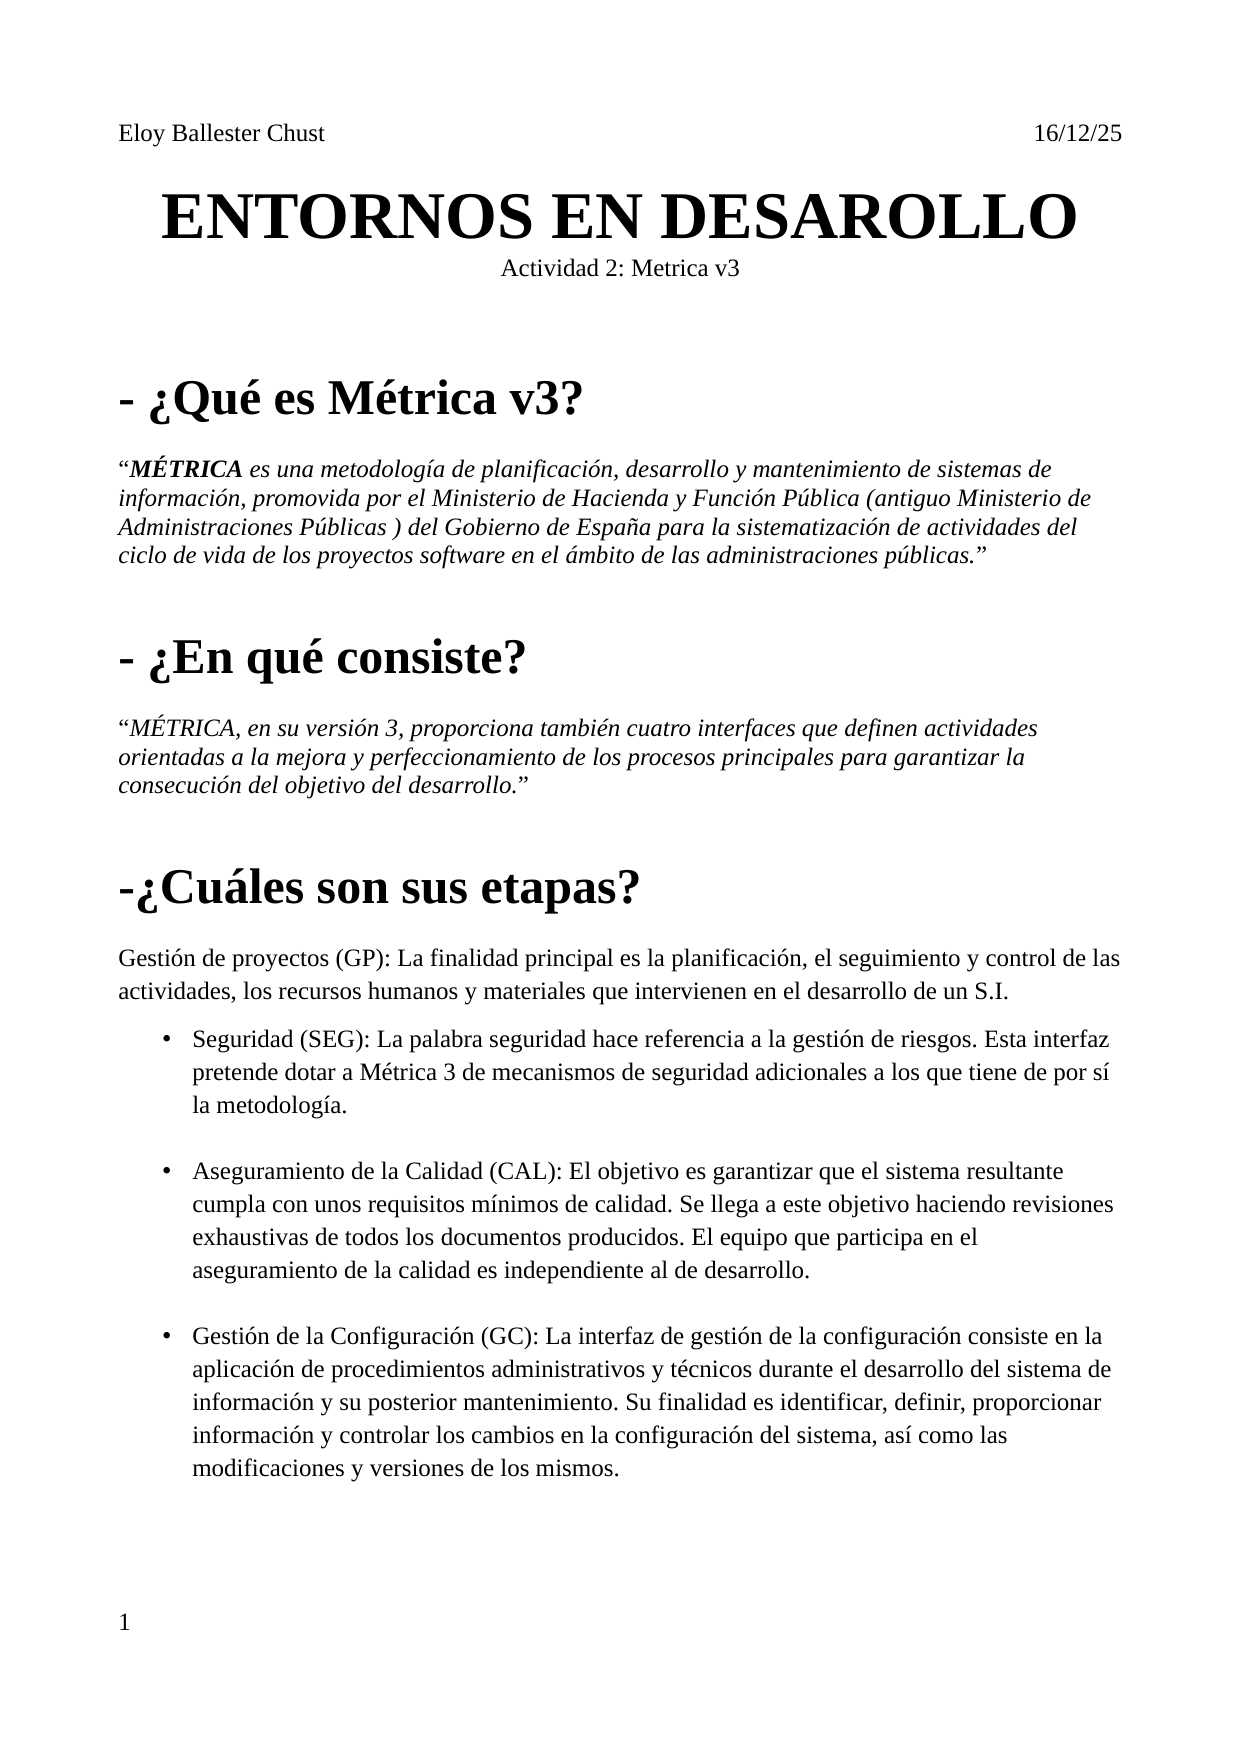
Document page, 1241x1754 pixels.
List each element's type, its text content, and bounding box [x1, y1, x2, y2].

text Actividad 2: Metrica v3 [118, 253, 1122, 282]
text - ¿Qué es Métrica v3? [118, 368, 1122, 426]
text Gestión de proyectos (GP): La finalidad principal es la planificación, el seguimiento y control de las actividades, los recursos humanos y materiales que intervienen en el desarrollo de un S.I. [118, 943, 1122, 1005]
list Aseguramiento de la Calidad (CAL): El objetivo es garantizar que el sistema resultante cumpla con unos requisitos mínimos de calidad. Se llega a este objetivo haciendo revisiones exhaustivas de todos los documentos producidos. El equipo que participa en el aseguramiento de la calidad es independiente al de desarrollo. [162, 1156, 1122, 1283]
text “MÉTRICA, en su versión 3, proporciona también cuatro interfaces que definen actividades orientadas a la mejora y perfeccionamiento de los procesos principales para garantizar la consecución del objetivo del desarrollo.” [118, 713, 1122, 799]
text -¿Cuáles son sus etapas? [118, 857, 1122, 914]
text ENTORNOS EN DESAROLLO [118, 176, 1122, 253]
list Gestión de la Configuración (GC): La interfaz de gestión de la configuración consiste en la aplicación de procedimientos administrativos y técnicos durante el desarrollo del sistema de información y su posterior mantenimiento. Su finalidad es identificar, definir, proporcionar información y controlar los cambios en la configuración del sistema, así como las modificaciones y versiones de los mismos. [162, 1321, 1122, 1482]
text “MÉTRICA es una metodología de planificación, desarrollo y mantenimiento de sistemas de información, promovida por el Ministerio de Hacienda y Función Pública (antiguo Ministerio de Administraciones Públicas ) del Gobierno de España para la sistematización de actividades del ciclo de vida de los proyectos software en el ámbito de las administraciones públicas.” [118, 454, 1122, 569]
text - ¿En qué consiste? [118, 627, 1122, 684]
list Seguridad (SEG): La palabra seguridad hace referencia a la gestión de riesgos. Esta interfaz pretende dotar a Métrica 3 de mecanismos de seguridad adicionales a los que tiene de por sí la metodología. [162, 1024, 1122, 1118]
